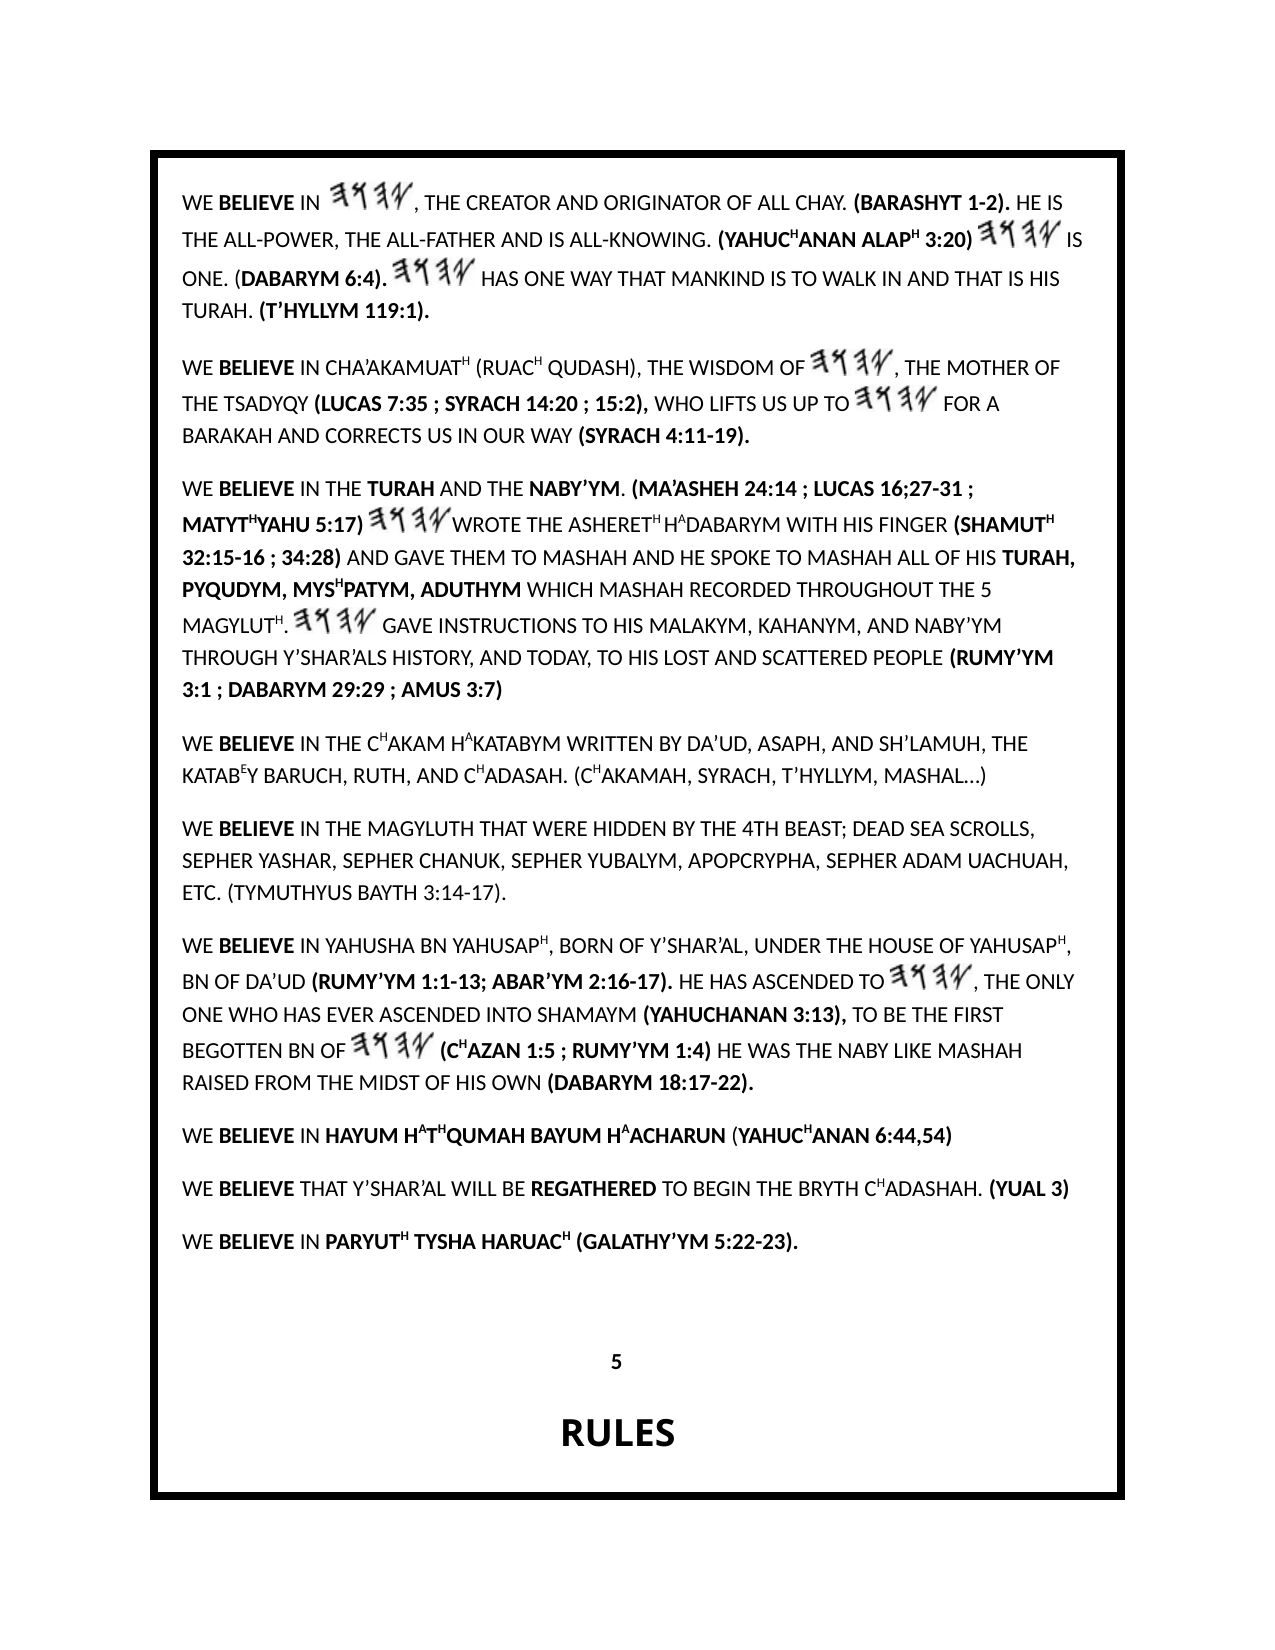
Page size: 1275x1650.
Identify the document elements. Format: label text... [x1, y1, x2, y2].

text WE BELIEVE IN YAHUSHA BN YAHUSAPH, BORN OF Y’SHAR’AL, UNDER THE HOUSE OF YAHUSAPH, BN OF DA’UD (RUMY’YM 1:1-13; ABAR’YM 2:16-17). HE HAS ASCENDED TO , THE ONLY ONE WHO HAS EVER ASCENDED INTO SHAMAYM (YAHUCHANAN 3:13), TO BE THE FIRST BEGOTTEN BN OF (CHAZAN 1:5 ; RUMY’YM 1:4) HE WAS THE NABY LIKE MASHAH RAISED FROM THE MIDST OF HIS OWN (DABARYM 18:17-22). [182, 931, 1093, 1096]
text WE BELIEVE IN HAYUM HATHQUMAH BAYUM HAACHARUN (YAHUCHANAN 6:44,54) [182, 1121, 1093, 1149]
text WE BELIEVE IN THE CHAKAM HAKATABYM WRITTEN BY DA’UD, ASAPH, AND SH’LAMUH, THE KATABEY BARUCH, RUTH, AND CHADASAH. (CHAKAMAH, SYRACH, T’HYLLYM, MASHAL…) [182, 729, 1093, 789]
text RULES [182, 1407, 1093, 1458]
text WE BELIEVE IN THE MAGYLUTH THAT WERE HIDDEN BY THE 4TH BEAST; DEAD SEA SCROLLS, SEPHER YASHAR, SEPHER CHANUK, SEPHER YUBALYM, APOPCRYPHA, SEPHER ADAM UACHUAH, ETC. (TYMUTHYUS BAYTH 3:14-17). [182, 814, 1093, 906]
text WE BELIEVE IN CHA’AKAMUATH (RUACH QUDASH), THE WISDOM OF , THE MOTHER OF THE TSADYQY (LUCAS 7:35 ; SYRACH 14:20 ; 15:2), WHO LIFTS US UP TO FOR A BARAKAH AND CORRECTS US IN OUR WAY (SYRACH 4:11-19). [182, 349, 1093, 449]
text WE BELIEVE THAT Y’SHAR’AL WILL BE REGATHERED TO BEGIN THE BRYTH CHADASHAH. (YUAL 3) [182, 1174, 1093, 1202]
text WE BELIEVE IN , THE CREATOR AND ORIGINATOR OF ALL CHAY. (BARASHYT 1-2). HE IS THE ALL-POWER, THE ALL-FATHER AND IS ALL-KNOWING. (YAHUCHANAN ALAPH 3:20) IS ONE. (DABARYM 6:4). HAS ONE WAY THAT MANKIND IS TO WALK IN AND THAT IS HIS TURAH. (T’HYLLYM 119:1). [182, 182, 1093, 324]
text WE BELIEVE IN PARYUTH TYSHA HARUACH (GALATHY’YM 5:22-23). [182, 1227, 1093, 1255]
text WE BELIEVE IN THE TURAH AND THE NABY’YM. (MA’ASHEH 24:14 ; LUCAS 16;27-31 ; MATYTHYAHU 5:17) WROTE THE ASHERETH HADABARYM WITH HIS FINGER (SHAMUTH 32:15-16 ; 34:28) AND GAVE THEM TO MASHAH AND HE SPOKE TO MASHAH ALL OF HIS TURAH, PYQUDYM, MYSHPATYM, ADUTHYM WHICH MASHAH RECORDED THROUGHOUT THE 5 MAGYLUTH. GAVE INSTRUCTIONS TO HIS MALAKYM, KAHANYM, AND NABY’YM THROUGH Y’SHAR’ALS HISTORY, AND TODAY, TO HIS LOST AND SCATTERED PEOPLE (RUMY’YM 3:1 ; DABARYM 29:29 ; AMUS 3:7) [182, 474, 1093, 704]
text 5 [182, 1333, 1093, 1379]
